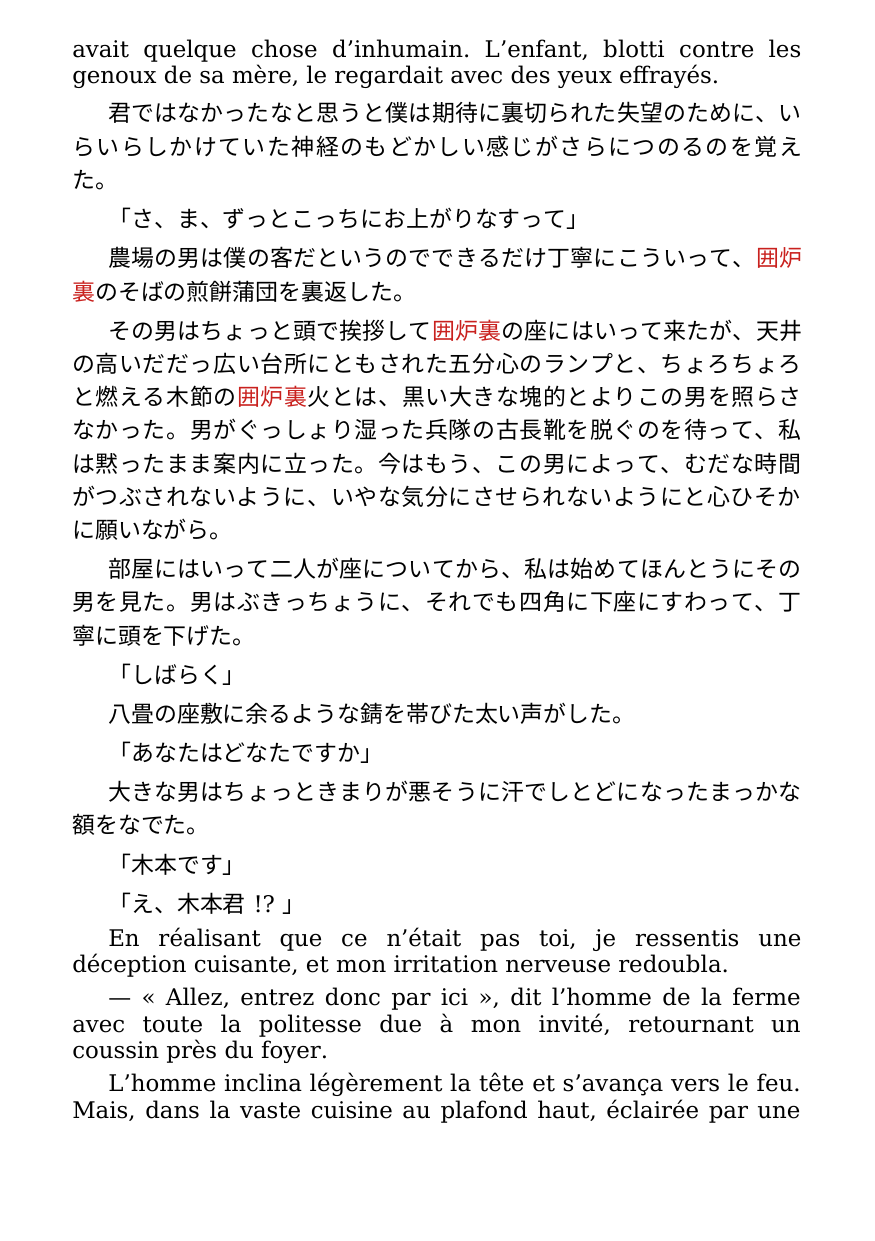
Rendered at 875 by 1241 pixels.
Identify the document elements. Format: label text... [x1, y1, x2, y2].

text 君ではなかったなと思うと僕は期待に裏切られた失望のために、いらいらしかけていた神経のもどかしい感じがさらにつのるのを覚えた。 [72, 95, 802, 195]
text En réalisant que ce n’était pas toi, je ressentis une déception cuisante, et mon irritation nerveuse redoubla. [72, 925, 802, 978]
text 「しばらく」 [72, 657, 802, 690]
text 「あなたはどなたですか」 [72, 735, 802, 768]
text 八畳の座敷に余るような錆を帯びた太い声がした。 [72, 696, 802, 729]
text L’homme inclina légèrement la tête et s’avança vers le feu. Mais, dans la vaste cuisine au plafond haut, éclairée par une [72, 1070, 802, 1123]
text 「木本です」 [72, 847, 802, 880]
text 「え、木本君 !? 」 [72, 886, 802, 919]
text その男はちょっと頭で挨拶して囲炉裏の座にはいって来たが、天井の高いだだっ広い台所にともされた五分心のランプと、ちょろちょろと燃える木節の囲炉裏火とは、黒い大きな塊的とよりこの男を照らさなかった。男がぐっしょり湿った兵隊の古長靴を脱ぐのを待って、私は黙ったまま案内に立った。今はもう、この男によって、むだな時間がつぶされないように、いやな気分にさせられないようにと心ひそかに願いながら。 [72, 312, 802, 545]
text 「さ、ま、ずっとこっちにお上がりなすって」 [72, 201, 802, 234]
text 部屋にはいって二人が座についてから、私は始めてほんとうにその男を見た。男はぶきっちょうに、それでも四角に下座にすわって、丁寧に頭を下げた。 [72, 551, 802, 651]
text 農場の男は僕の客だというのでできるだけ丁寧にこういって、囲炉裏のそばの煎餅蒲団を裏返した。 [72, 240, 802, 307]
text — « Allez, entrez donc par ici », dit l’homme de la ferme avec toute la politesse due à mon invité, retournant un coussin près du foyer. [72, 984, 802, 1064]
text 大きな男はちょっときまりが悪そうに汗でしとどになったまっかな額をなでた。 [72, 774, 802, 841]
text avait quelque chose d’inhumain. L’enfant, blotti contre les genoux de sa mère, le regardait avec des yeux effrayés. [72, 36, 802, 89]
